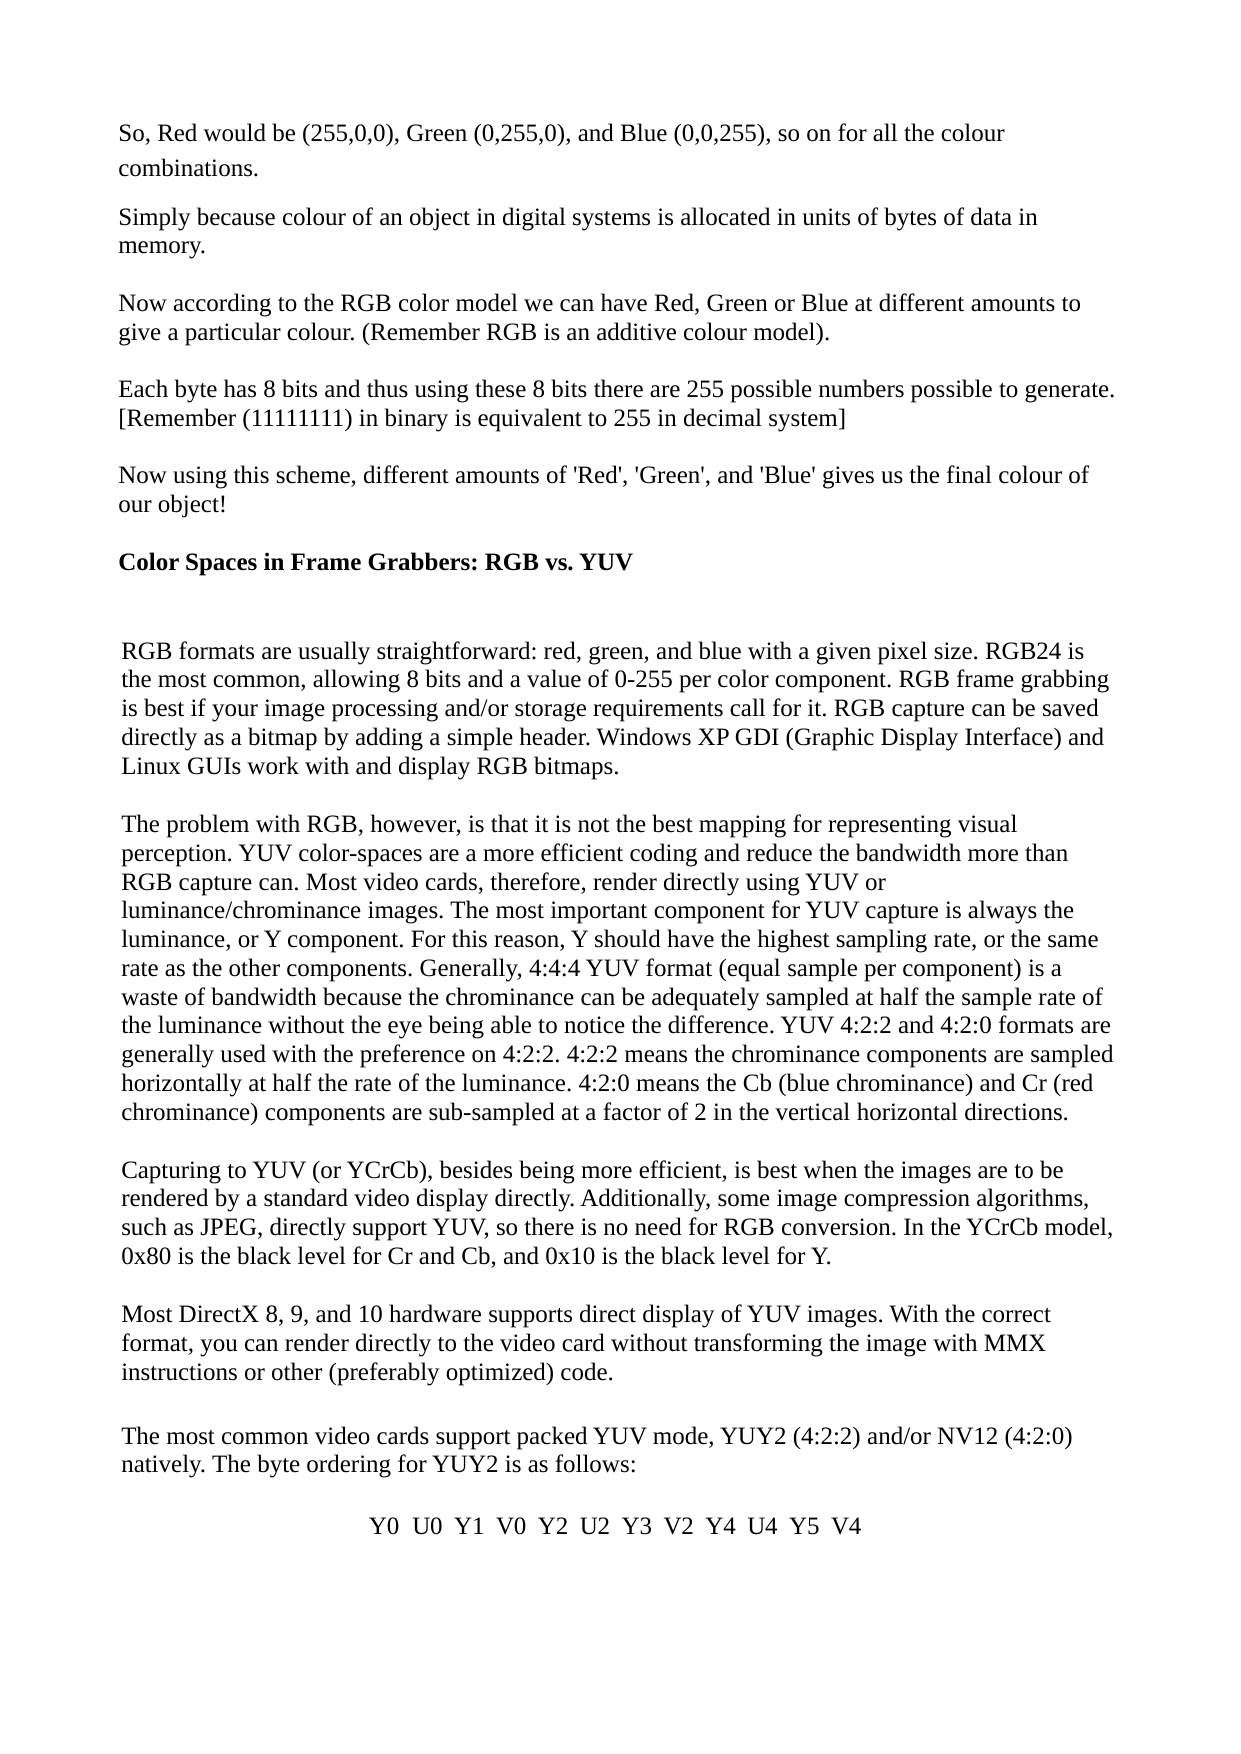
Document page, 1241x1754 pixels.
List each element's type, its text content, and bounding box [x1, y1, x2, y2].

table_header Y4 [702, 1508, 744, 1542]
table_header V4 [828, 1508, 874, 1542]
table_header U4 [744, 1508, 786, 1542]
table_header Y1 [451, 1508, 493, 1542]
table_header Y5 [786, 1508, 828, 1542]
table_header U0 [409, 1508, 451, 1542]
table_header RGB formats are usually straightforward: red, green, and blue with a given pixel size. RGB24 is the most common, allowing 8 bits and a value of 0-255 per color component. RGB frame grabbing is best if your image processing and/or storage requirements call for it. RGB capture can be saved directly as a bitmap by adding a simple header. Windows XP GDI (Graphic Display Interface) and Linux GUIs work with and display RGB bitmaps. The problem with RGB, however, is that it is not the best mapping for representing visual perception. YUV color-spaces are a more efficient coding and reduce the bandwidth more than RGB capture can. Most video cards, therefore, render directly using YUV or luminance/chrominance images. The most important component for YUV capture is always the luminance, or Y component. For this reason, Y should have the highest sampling rate, or the same rate as the other components. Generally, 4:4:4 YUV format (equal sample per component) is a waste of bandwidth because the chrominance can be adequately sampled at half the sample rate of the luminance without the eye being able to notice the difference. YUV 4:2:2 and 4:2:0 formats are generally used with the preference on 4:2:2. 4:2:2 means the chrominance components are sampled horizontally at half the rate of the luminance. 4:2:0 means the Cb (blue chrominance) and Cr (red chrominance) components are sub-sampled at a factor of 2 in the vertical horizontal directions. Capturing to YUV (or YCrCb), besides being more efficient, is best when the images are to be rendered by a standard video display directly. Additionally, some image compression algorithms, such as JPEG, directly support YUV, so there is no need for RGB conversion. In the YCrCb model, 0x80 is the black level for Cr and Cb, and 0x10 is the black level for Y. Most DirectX 8, 9, and 10 hardware supports direct display of YUV images. With the correct format, you can render directly to the video card without transforming the image with MMX instructions or other (preferably optimized) code. [118, 633, 1122, 1418]
text So, Red would be (255,0,0), Green (0,255,0), and Blue (0,0,255), so on for all the colour combinations. [118, 118, 1122, 181]
table_header U2 [577, 1508, 618, 1542]
text Color Spaces in Frame Grabbers: RGB vs. YUV [118, 547, 1122, 575]
table_header Y0 [366, 1508, 409, 1542]
text Simply because colour of an object in digital systems is allocated in units of bytes of data in memory. Now according to the RGB color model we can have Red, Green or Blue at different amounts to give a particular colour. (Remember RGB is an additive colour model). Each byte has 8 bits and thus using these 8 bits there are 255 possible numbers possible to generate. [Remember (11111111) in binary is equivalent to 255 in decimal system] Now using this scheme, different amounts of 'Red', 'Green', and 'Blue' gives us the final colour of our object! [118, 202, 1122, 518]
table_header V2 [660, 1508, 702, 1542]
table_cell The most common video cards support packed YUV mode, YUY2 (4:2:2) and/or NV12 (4:2:0) natively. The byte ordering for YUY2 is as follows: [118, 1418, 1122, 1603]
table_header V0 [493, 1508, 535, 1542]
table_header Y3 [619, 1508, 660, 1542]
table_header Y2 [535, 1508, 577, 1542]
